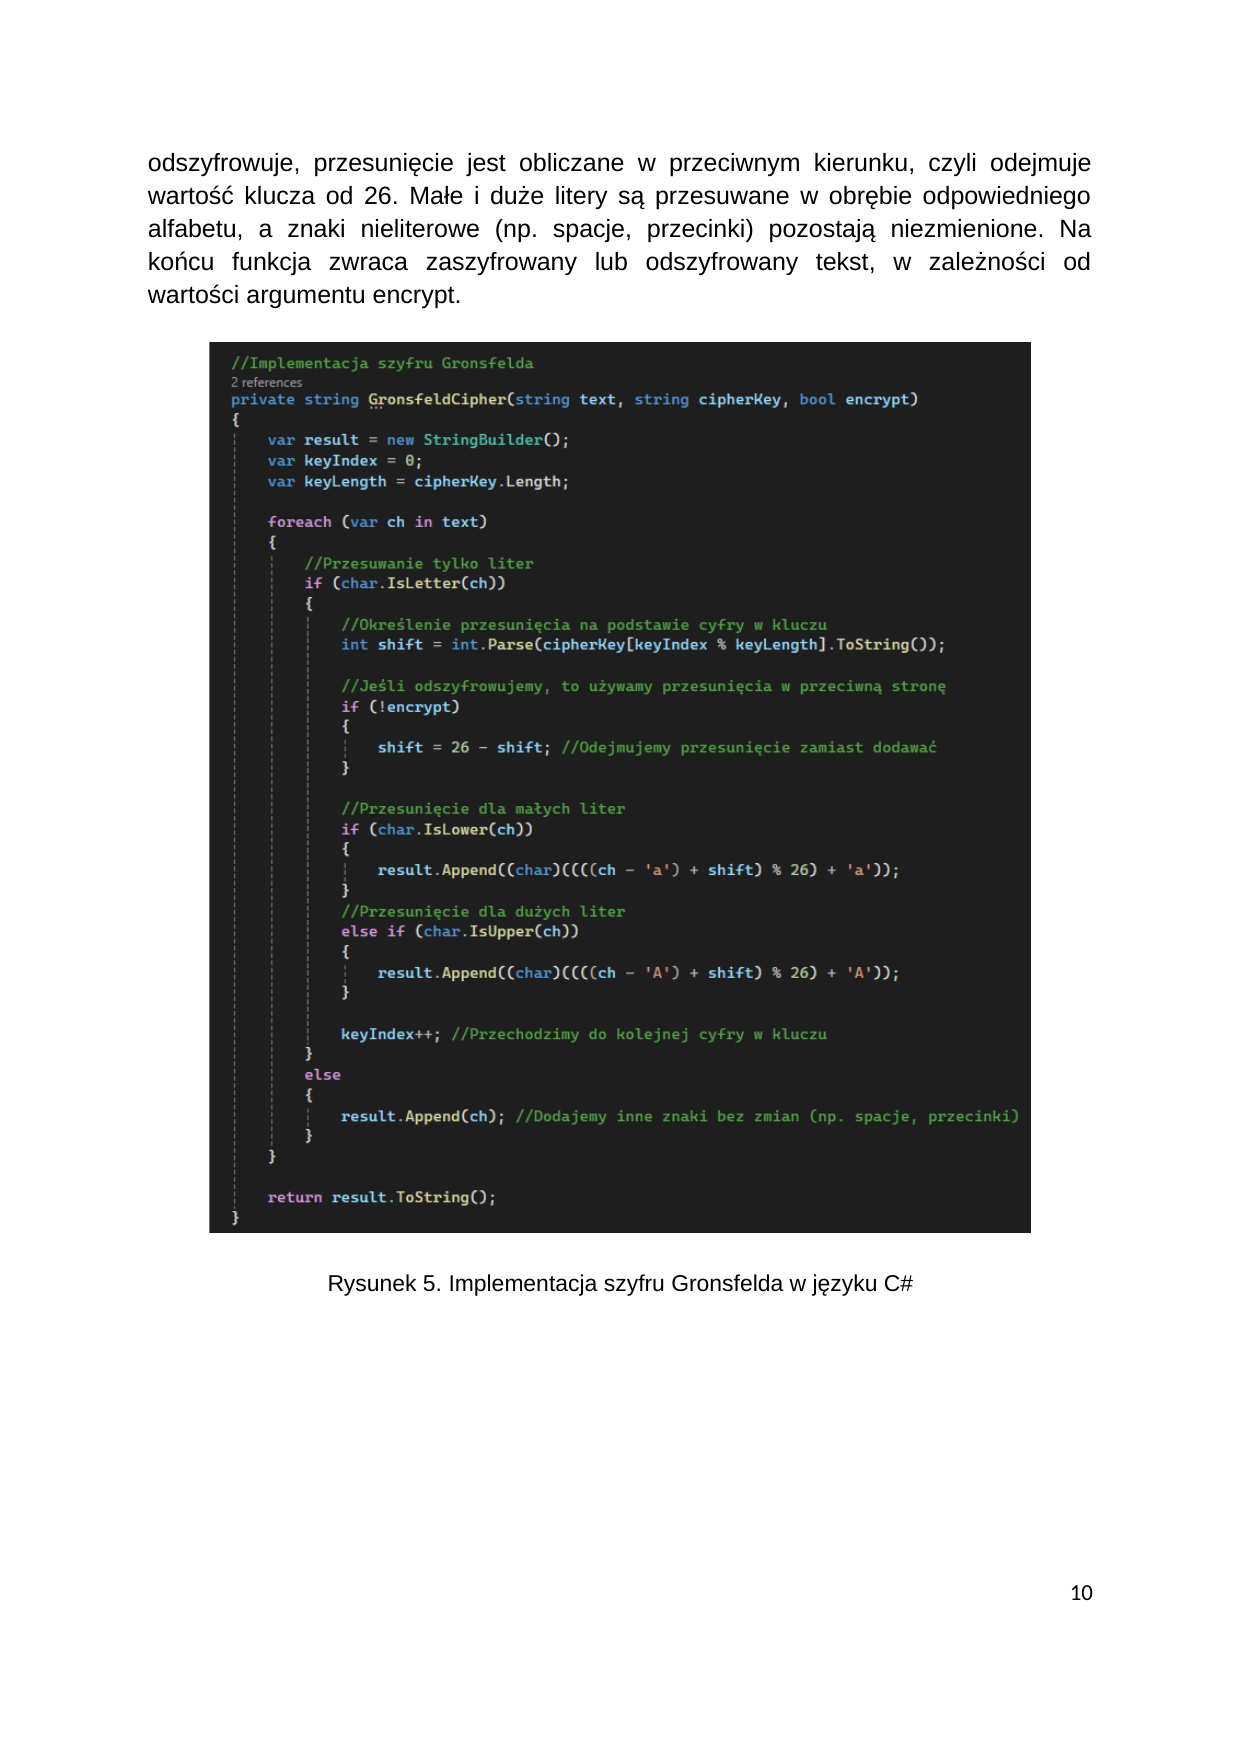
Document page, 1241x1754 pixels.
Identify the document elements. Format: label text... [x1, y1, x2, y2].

text odszyfrowuje, przesunięcie jest obliczane w przeciwnym kierunku, czyli odejmuje wartość klucza od 26. Małe i duże litery są przesuwane w obrębie odpowiedniego alfabetu, a znaki nieliterowe (np. spacje, przecinki) pozostają niezmienione. Na końcu funkcja zwraca zaszyfrowany lub odszyfrowany tekst, w zależności od wartości argumentu encrypt. [148, 148, 1093, 308]
picture [209, 342, 1031, 1233]
text Rysunek 5. Implementacja szyfru Gronsfelda w języku C# [148, 342, 1093, 1297]
